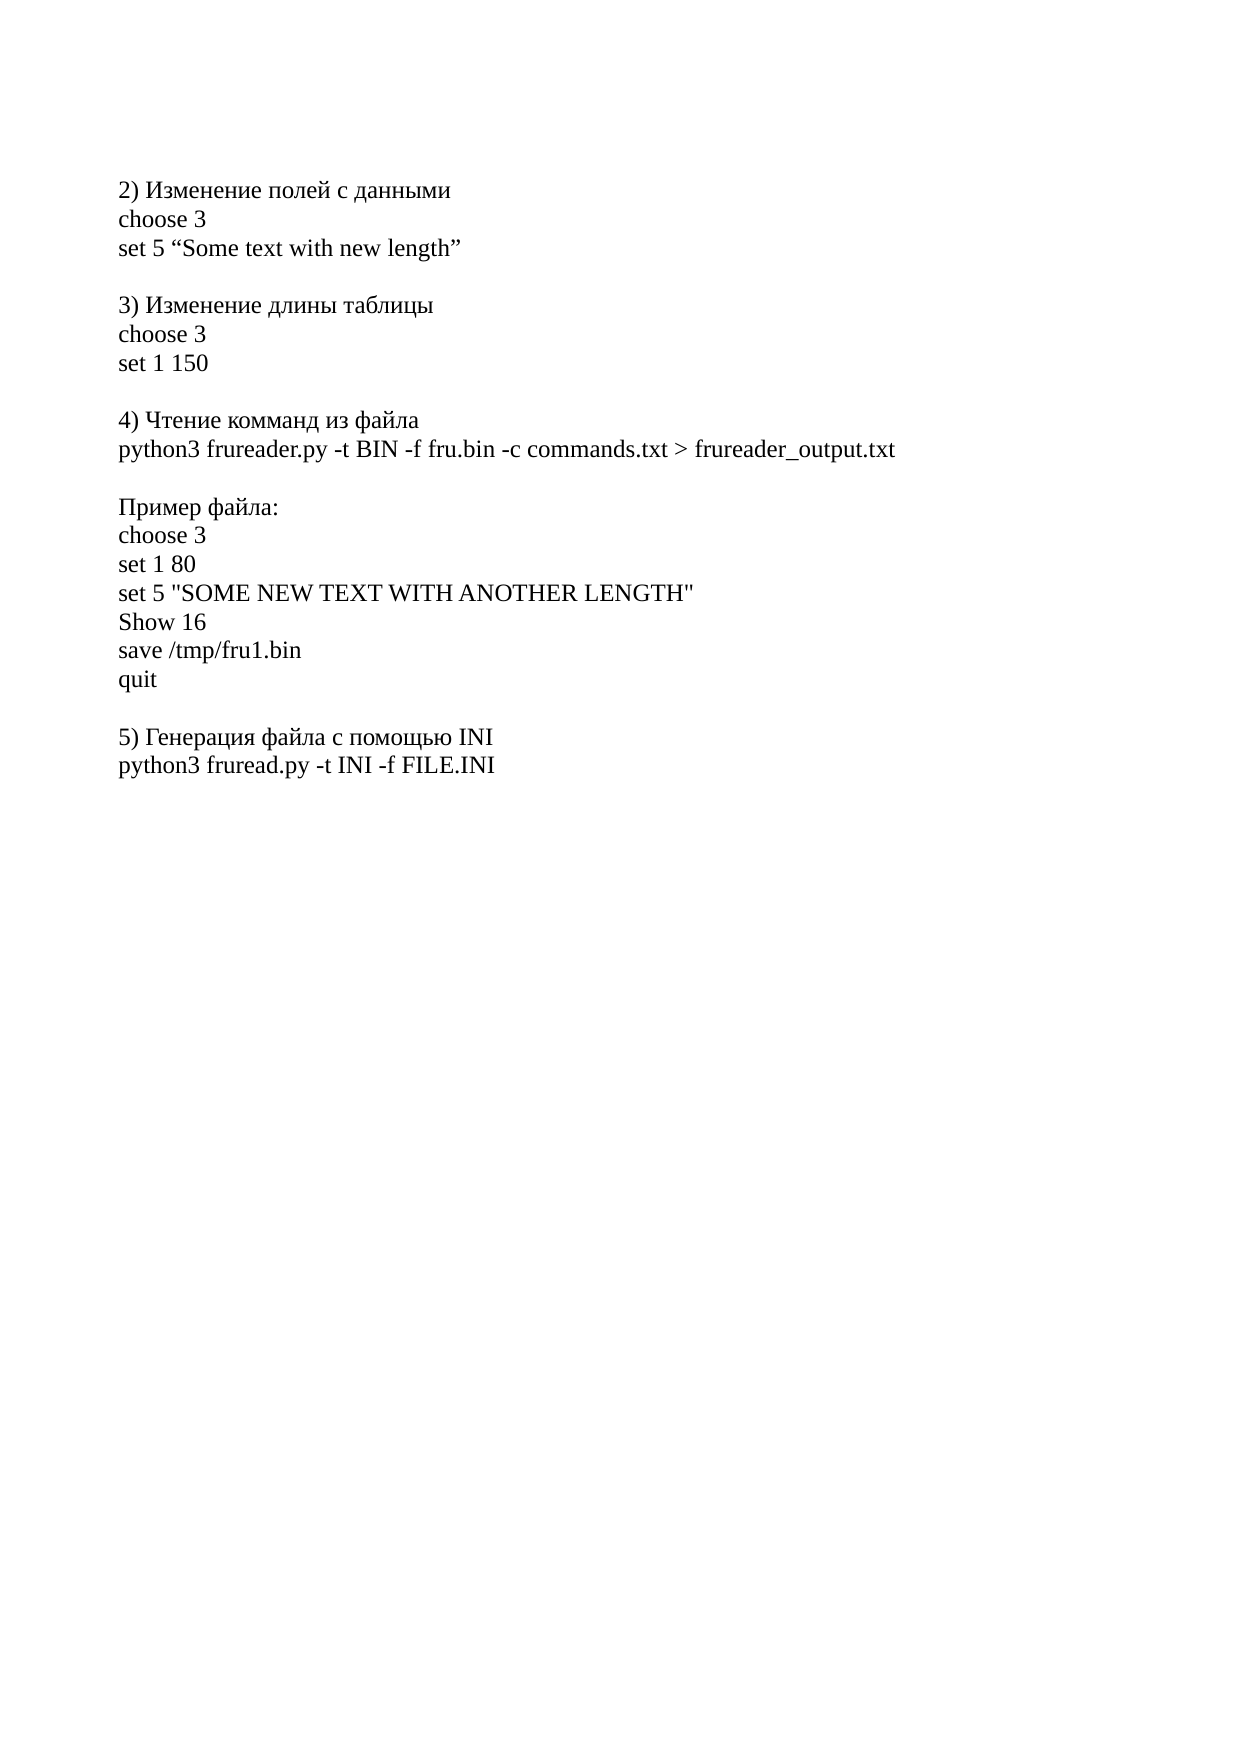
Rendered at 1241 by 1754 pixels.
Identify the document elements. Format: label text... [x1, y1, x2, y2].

text choose 3 [118, 319, 1122, 348]
text 5) Генерация файла с помощью INI [118, 722, 1122, 751]
text set 1 150 [118, 348, 1122, 377]
text set 5 “Some text with new length” [118, 233, 1122, 262]
text 3) Изменение длины таблицы [118, 291, 1122, 319]
text 2) Изменение полей с данными [118, 176, 1122, 204]
text python3 fruread.py -t INI -f FILE.INI [118, 751, 1122, 779]
text Show 16 [118, 607, 1122, 636]
text choose 3 [118, 204, 1122, 233]
text set 1 80 [118, 549, 1122, 578]
text Пример файла: [118, 492, 1122, 521]
text set 5 "SOME NEW TEXT WITH ANOTHER LENGTH" [118, 578, 1122, 607]
text python3 frureader.py -t BIN -f fru.bin -c commands.txt > frureader_output.txt [118, 434, 1122, 463]
text save /tmp/fru1.bin [118, 636, 1122, 664]
text 4) Чтение комманд из файла [118, 406, 1122, 434]
text choose 3 [118, 521, 1122, 549]
text quit [118, 664, 1122, 693]
